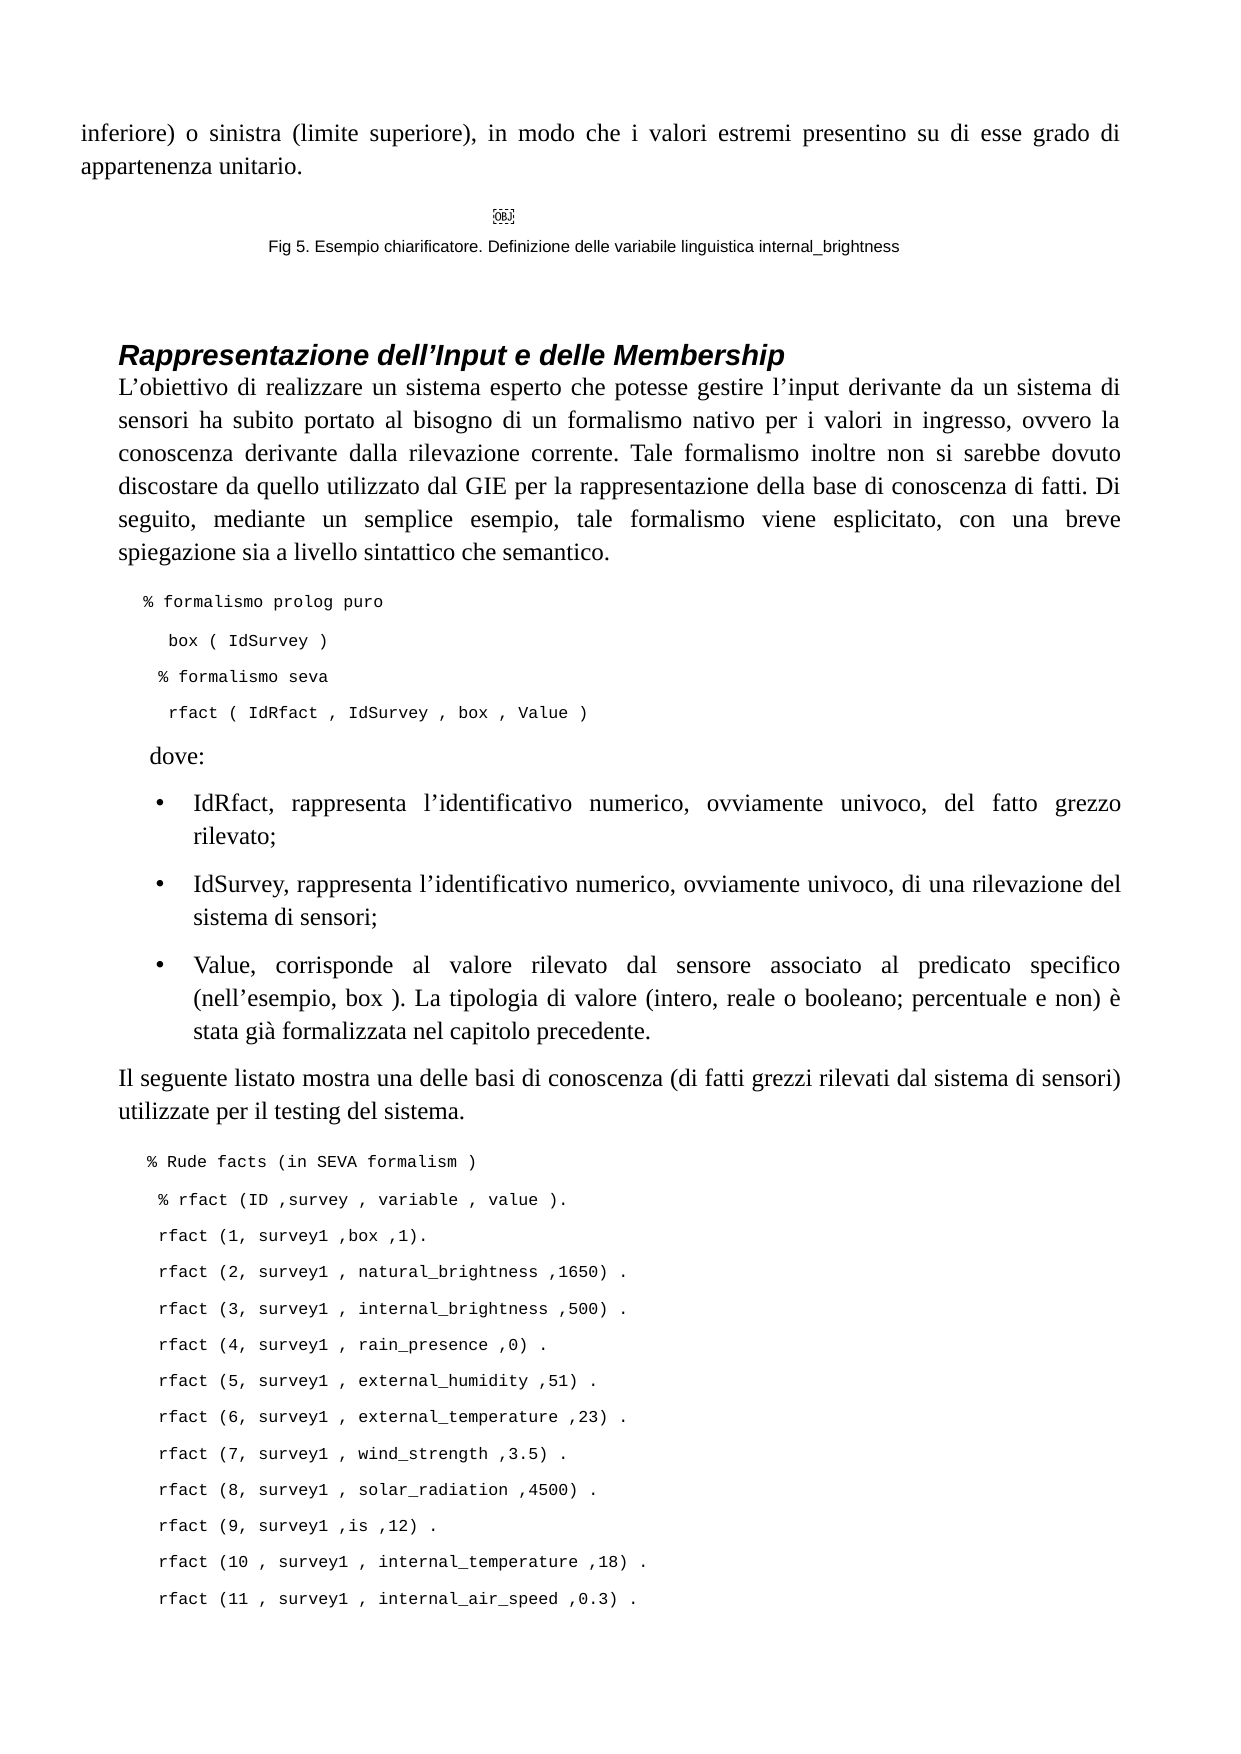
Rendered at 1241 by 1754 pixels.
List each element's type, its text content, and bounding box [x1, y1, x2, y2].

text % formalismo prolog puro [118, 584, 1122, 613]
list IdSurvey, rappresenta l’identificativo numerico, ovviamente univoco, di una rilevazione del sistema di sensori; [156, 869, 1122, 931]
text % Rude facts (in SEVA formalism ) [118, 1144, 1122, 1173]
text rfact (8, survey1 , solar_radiation ,4500) . [118, 1482, 1122, 1500]
text L’obiettivo di realizzare un sistema esperto che potesse gestire l’input derivante da un sistema di sensori ha subito portato al bisogno di un formalismo nativo per i valori in ingresso, ovvero la conoscenza derivante dalla rilevazione corrente. Tale formalismo inoltre non si sarebbe dovuto discostare da quello utilizzato dal GIE per la rappresentazione della base di conoscenza di fatti. Di seguito, mediante un semplice esempio, tale formalismo viene esplicitato, con una breve spiegazione sia a livello sintattico che semantico. [118, 372, 1122, 566]
text % rfact (ID ,survey , variable , value ). [118, 1192, 1122, 1210]
text rfact (5, survey1 , external_humidity ,51) . [118, 1373, 1122, 1392]
list Value, corrisponde al valore rilevato dal sensore associato al predicato specifico (nell’esempio, box ). La tipologia di valore (intero, reale o booleano; percentuale e non) è stata già formalizzata nel capitolo precedente. [156, 950, 1122, 1044]
text rfact ( IdRfact , IdSurvey , box , Value ) [118, 704, 1122, 723]
text Il seguente listato mostra una delle basi di conoscenza (di fatti grezzi rilevati dal sistema di sensori) utilizzate per il testing del sistema. [118, 1063, 1122, 1125]
text rfact (10 , survey1 , internal_temperature ,18) . [118, 1554, 1122, 1573]
text rfact (7, survey1 , wind_strength ,3.5) . [118, 1445, 1122, 1464]
list IdRfact, rappresenta l’identificativo numerico, ovviamente univoco, del fatto grezzo rilevato; [156, 788, 1122, 850]
text rfact (1, survey1 ,box ,1). [118, 1228, 1122, 1247]
text ￼ Fig 5. Esempio chiarificatore. Definizione delle variabile linguistica internal_brightness [118, 205, 1122, 256]
text rfact (3, survey1 , internal_brightness ,500) . [118, 1300, 1122, 1319]
text inferiore) o sinistra (limite superiore), in modo che i valori estremi presentino su di esse grado di appartenenza unitario. [81, 118, 1122, 180]
text rfact (9, survey1 ,is ,12) . [118, 1518, 1122, 1537]
text rfact (11 , survey1 , internal_air_speed ,0.3) . [118, 1590, 1122, 1609]
text rfact (2, survey1 , natural_brightness ,1650) . [118, 1264, 1122, 1283]
text rfact (6, survey1 , external_temperature ,23) . [118, 1409, 1122, 1428]
subtitle Rappresentazione dell’Input e delle Membership [118, 338, 1122, 372]
text dove: [118, 741, 1122, 769]
text % formalismo seva [118, 668, 1122, 687]
text box ( IdSurvey ) [118, 632, 1122, 651]
text rfact (4, survey1 , rain_presence ,0) . [118, 1337, 1122, 1355]
